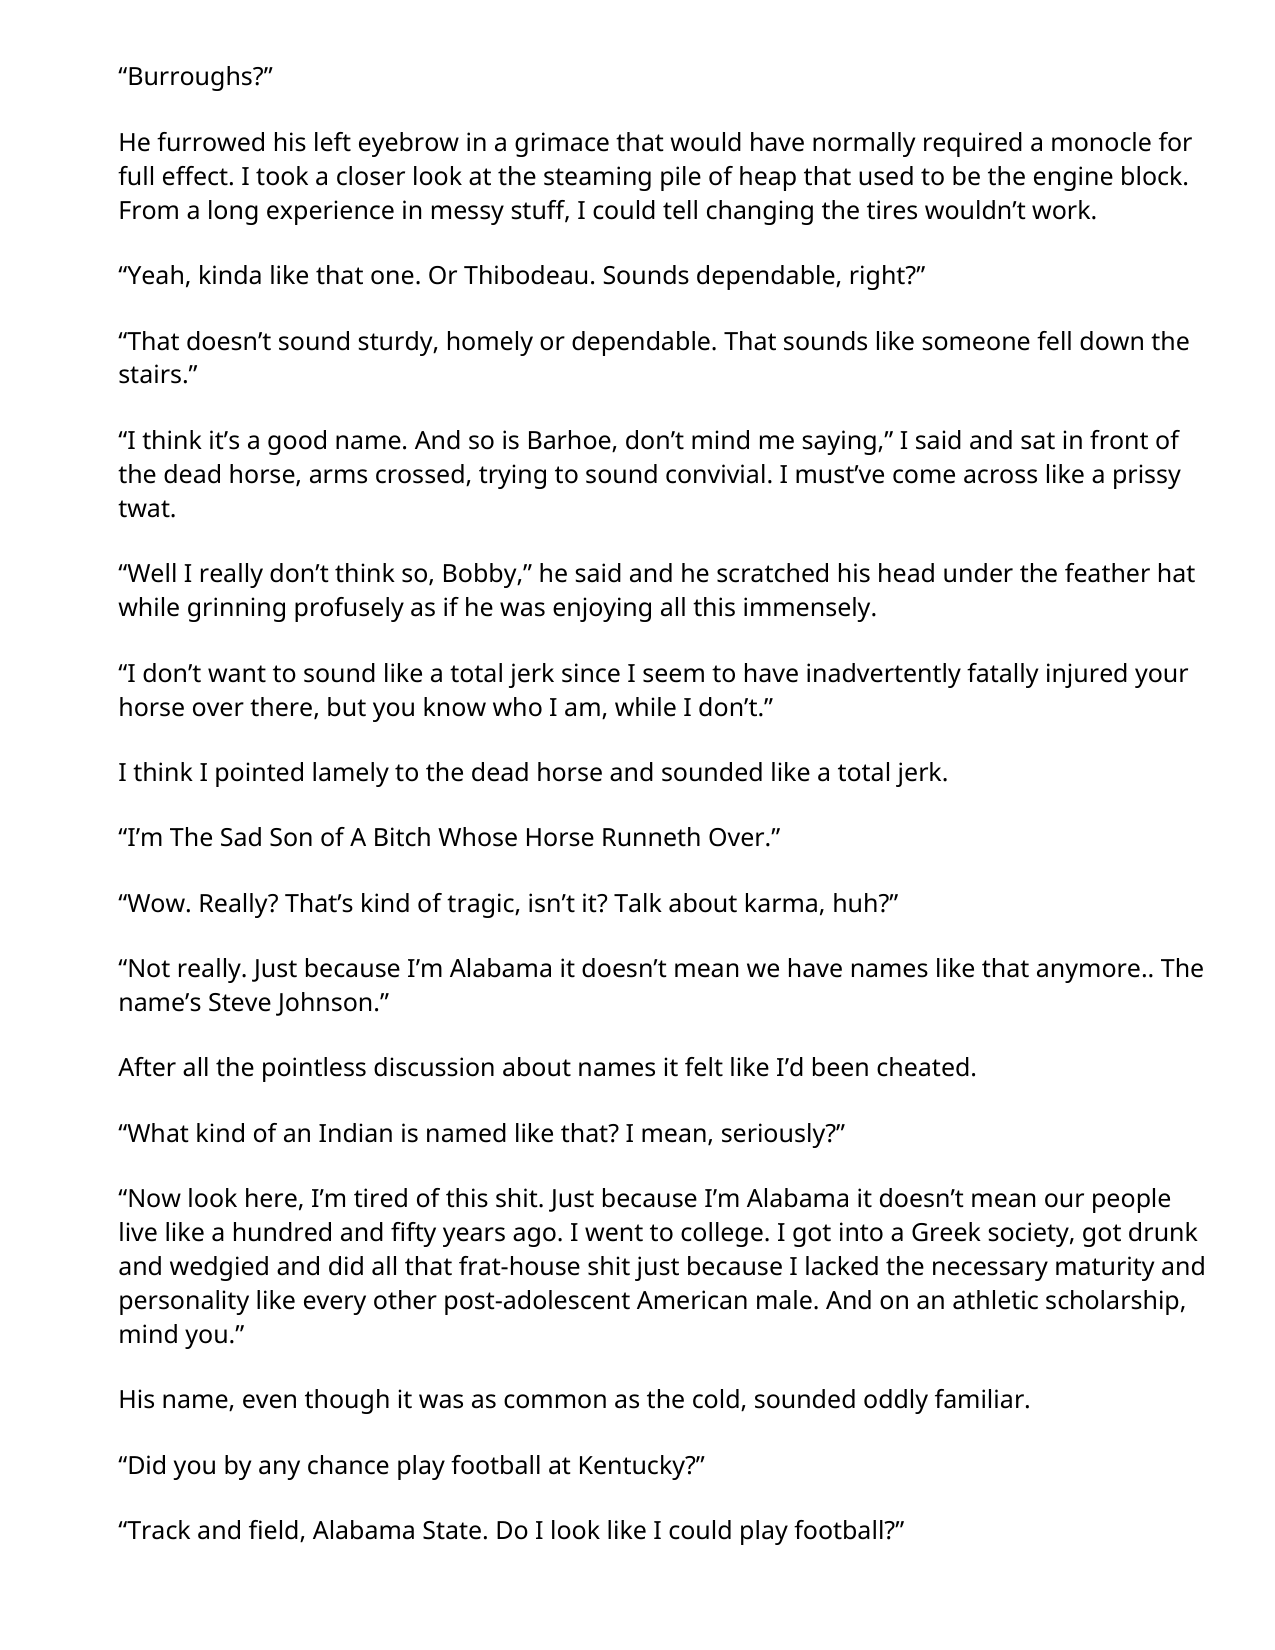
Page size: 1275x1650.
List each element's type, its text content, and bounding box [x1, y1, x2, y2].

text “I don’t want to sound like a total jerk since I seem to have inadvertently fatally injured your horse over there, but you know who I am, while I don’t.” [118, 655, 1216, 723]
text “Burroughs?” [118, 59, 1216, 93]
text “Wow. Really? That’s kind of tragic, isn’t it? Talk about karma, huh?” [118, 885, 1216, 919]
text “I’m The Sad Son of A Bitch Whose Horse Runneth Over.” [118, 820, 1216, 854]
text “Track and field, Alabama State. Do I look like I could play football?” [118, 1513, 1216, 1547]
text “Well I really don’t think so, Bobby,” he said and he scratched his head under the feather hat while grinning profusely as if he was enjoying all this immensely. [118, 556, 1216, 624]
text “Now look here, I’m tired of this shit. Just because I’m Alabama it doesn’t mean our people live like a hundred and fifty years ago. I went to college. I got into a Greek society, got drunk and wedgied and did all that frat-house shit just because I lacked the necessary maturity and personality like every other post-adolescent American male. And on an athletic scholarship, mind you.” [118, 1181, 1216, 1351]
text I think I pointed lamely to the dead horse and sounded like a total jerk. [118, 755, 1216, 789]
text “Not really. Just because I’m Alabama it doesn’t mean we have names like that anymore.. The name’s Steve Johnson.” [118, 951, 1216, 1019]
text “I think it’s a good name. And so is Barhoe, don’t mind me saying,” I said and sat in front of the dead horse, arms crossed, trying to sound convivial. I must’ve come across like a prissy twat. [118, 422, 1216, 525]
text After all the pointless discussion about names it felt like I’d been cheated. [118, 1050, 1216, 1084]
text “Yeah, kinda like that one. Or Thibodeau. Sounds dependable, right?” [118, 258, 1216, 292]
text His name, even though it was as common as the cold, sounded oddly familiar. [118, 1382, 1216, 1416]
text “That doesn’t sound sturdy, homely or dependable. That sounds like someone fell down the stairs.” [118, 323, 1216, 391]
text “Did you by any chance play football at Kentucky?” [118, 1447, 1216, 1482]
text “What kind of an Indian is named like that? I mean, seriously?” [118, 1115, 1216, 1149]
text He furrowed his left eyebrow in a grimace that would have normally required a monocle for full effect. I took a closer look at the steaming pile of heap that used to be the engine block. From a long experience in messy stuff, I could tell changing the tires wouldn’t work. [118, 124, 1216, 227]
